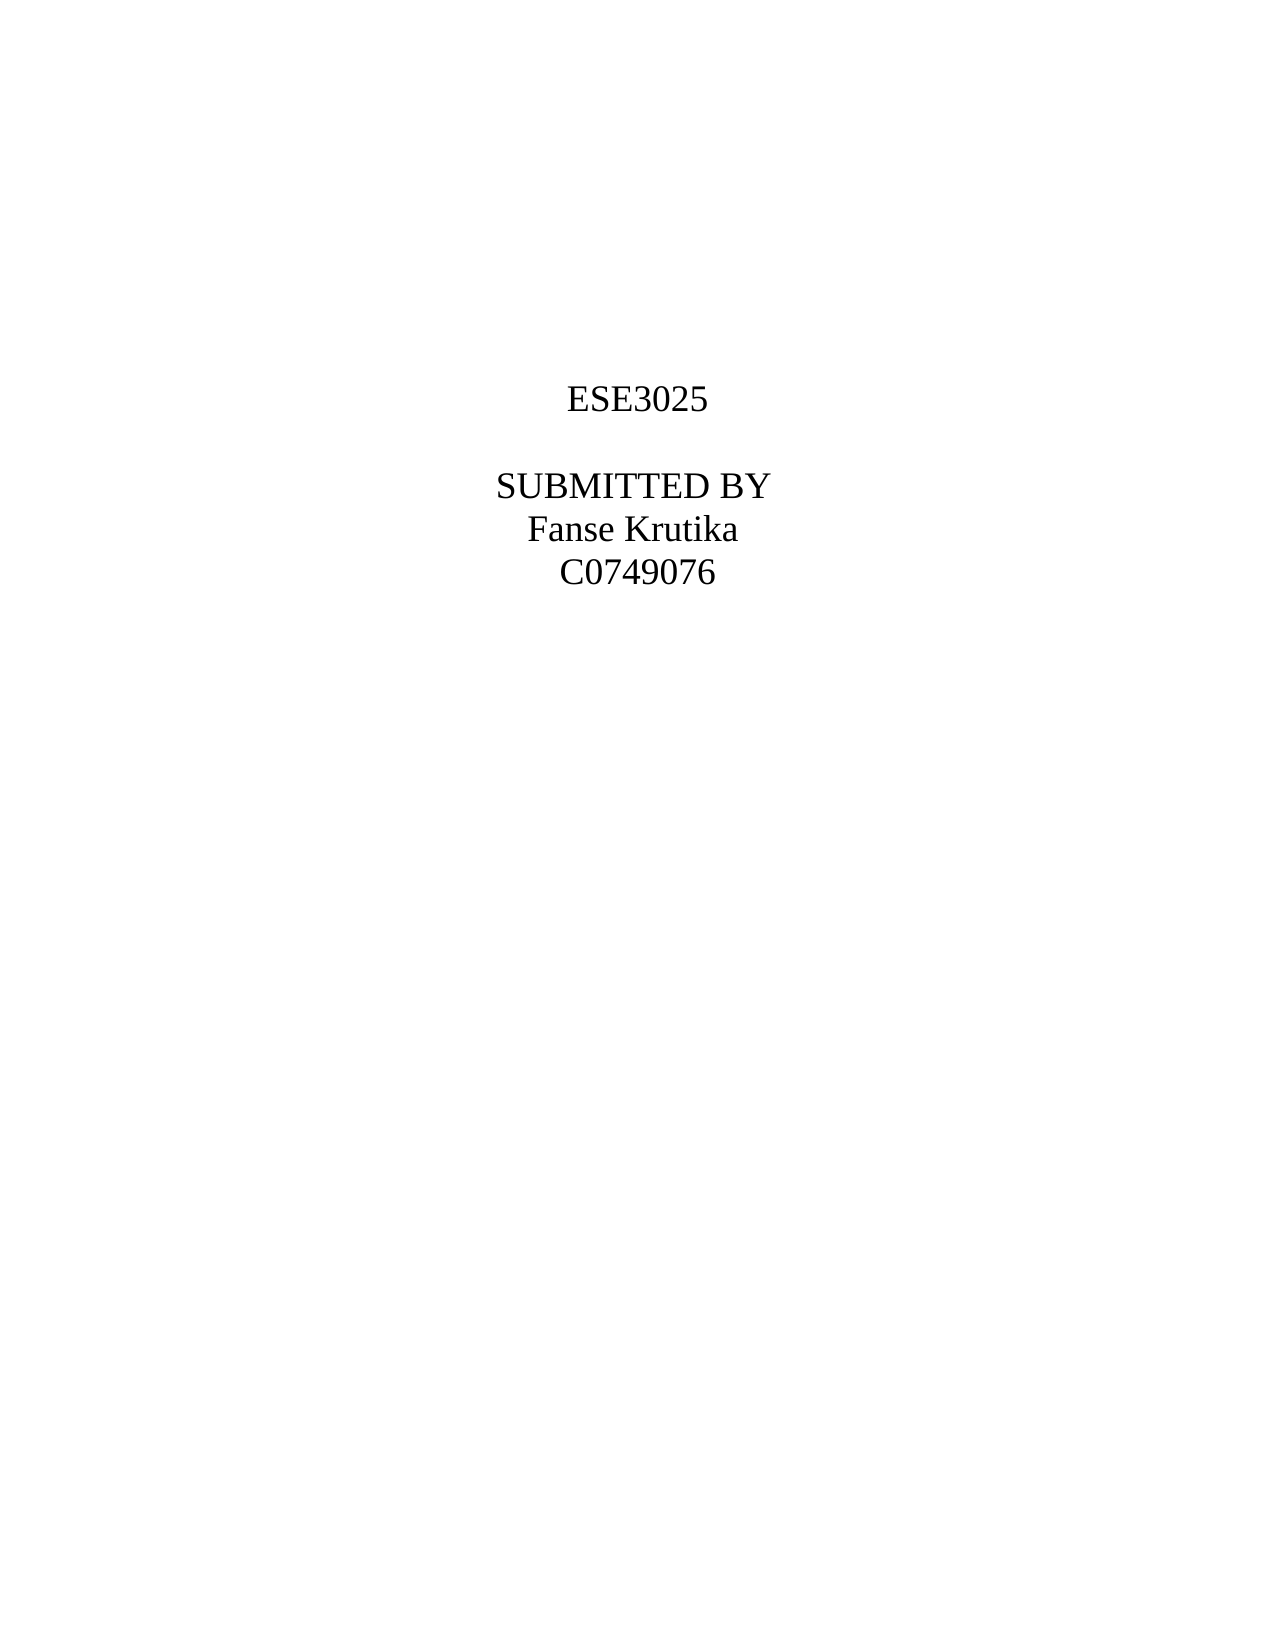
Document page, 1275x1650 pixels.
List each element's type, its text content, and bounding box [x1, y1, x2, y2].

text SUBMITTED BY [118, 463, 1157, 506]
text Fanse Krutika [118, 506, 1157, 549]
text ESE3025 [118, 377, 1157, 420]
text C0749076 [118, 549, 1157, 592]
